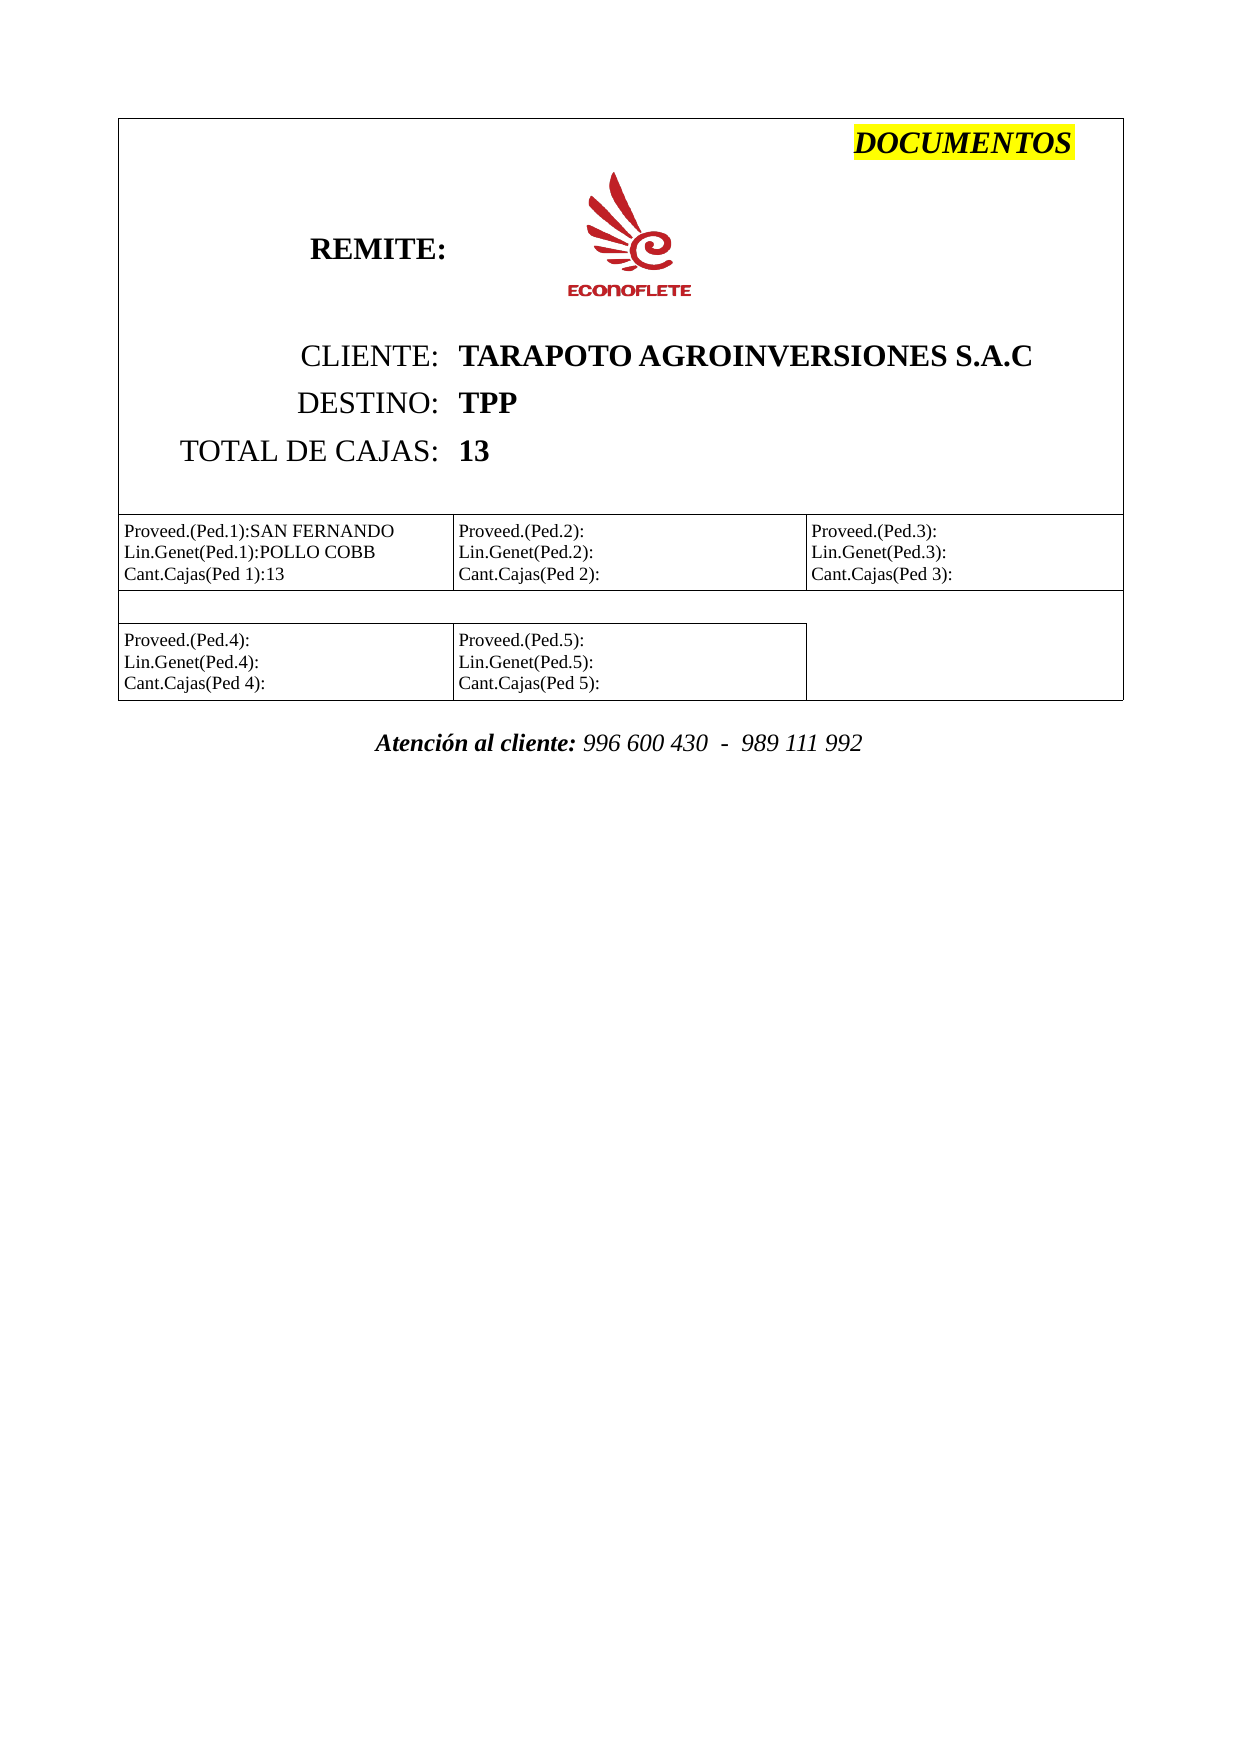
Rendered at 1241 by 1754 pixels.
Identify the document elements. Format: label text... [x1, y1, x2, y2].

table_cell REMITE: [119, 166, 453, 332]
table_cell [807, 623, 1123, 699]
table_cell [119, 591, 453, 623]
table_cell [453, 166, 806, 332]
table_cell [806, 379, 1123, 426]
table_cell TARAPOTO AGROINVERSIONES S.A.C [453, 332, 1123, 379]
table_cell CLIENTE: [119, 332, 453, 379]
table_cell [119, 474, 453, 514]
table_cell [806, 166, 1123, 332]
table_cell DESTINO: [119, 379, 453, 426]
table_cell Proveed.(Ped.5): Lin.Genet(Ped.5): Cant.Cajas(Ped 5): [454, 624, 806, 699]
table_cell [806, 474, 1123, 514]
table_cell 13 [453, 426, 1123, 474]
table_cell TPP [453, 379, 806, 426]
table_header [453, 119, 806, 166]
text Atención al cliente: 996 600 430 - 989 111 992 [118, 728, 1122, 757]
table_cell Proveed.(Ped.3): Lin.Genet(Ped.3): Cant.Cajas(Ped 3): [807, 515, 1123, 590]
table_cell [806, 591, 1123, 623]
table_cell [453, 474, 806, 514]
picture [552, 171, 707, 297]
table_cell [453, 591, 806, 623]
table_header DOCUMENTOS [806, 119, 1123, 166]
table_cell TOTAL DE CAJAS: [119, 426, 453, 474]
table_cell Proveed.(Ped.2): Lin.Genet(Ped.2): Cant.Cajas(Ped 2): [454, 515, 806, 590]
table_cell Proveed.(Ped.1):SAN FERNANDO Lin.Genet(Ped.1):POLLO COBB Cant.Cajas(Ped 1):13 [119, 515, 453, 590]
table_cell Proveed.(Ped.4): Lin.Genet(Ped.4): Cant.Cajas(Ped 4): [119, 624, 453, 699]
table_header [119, 119, 453, 166]
